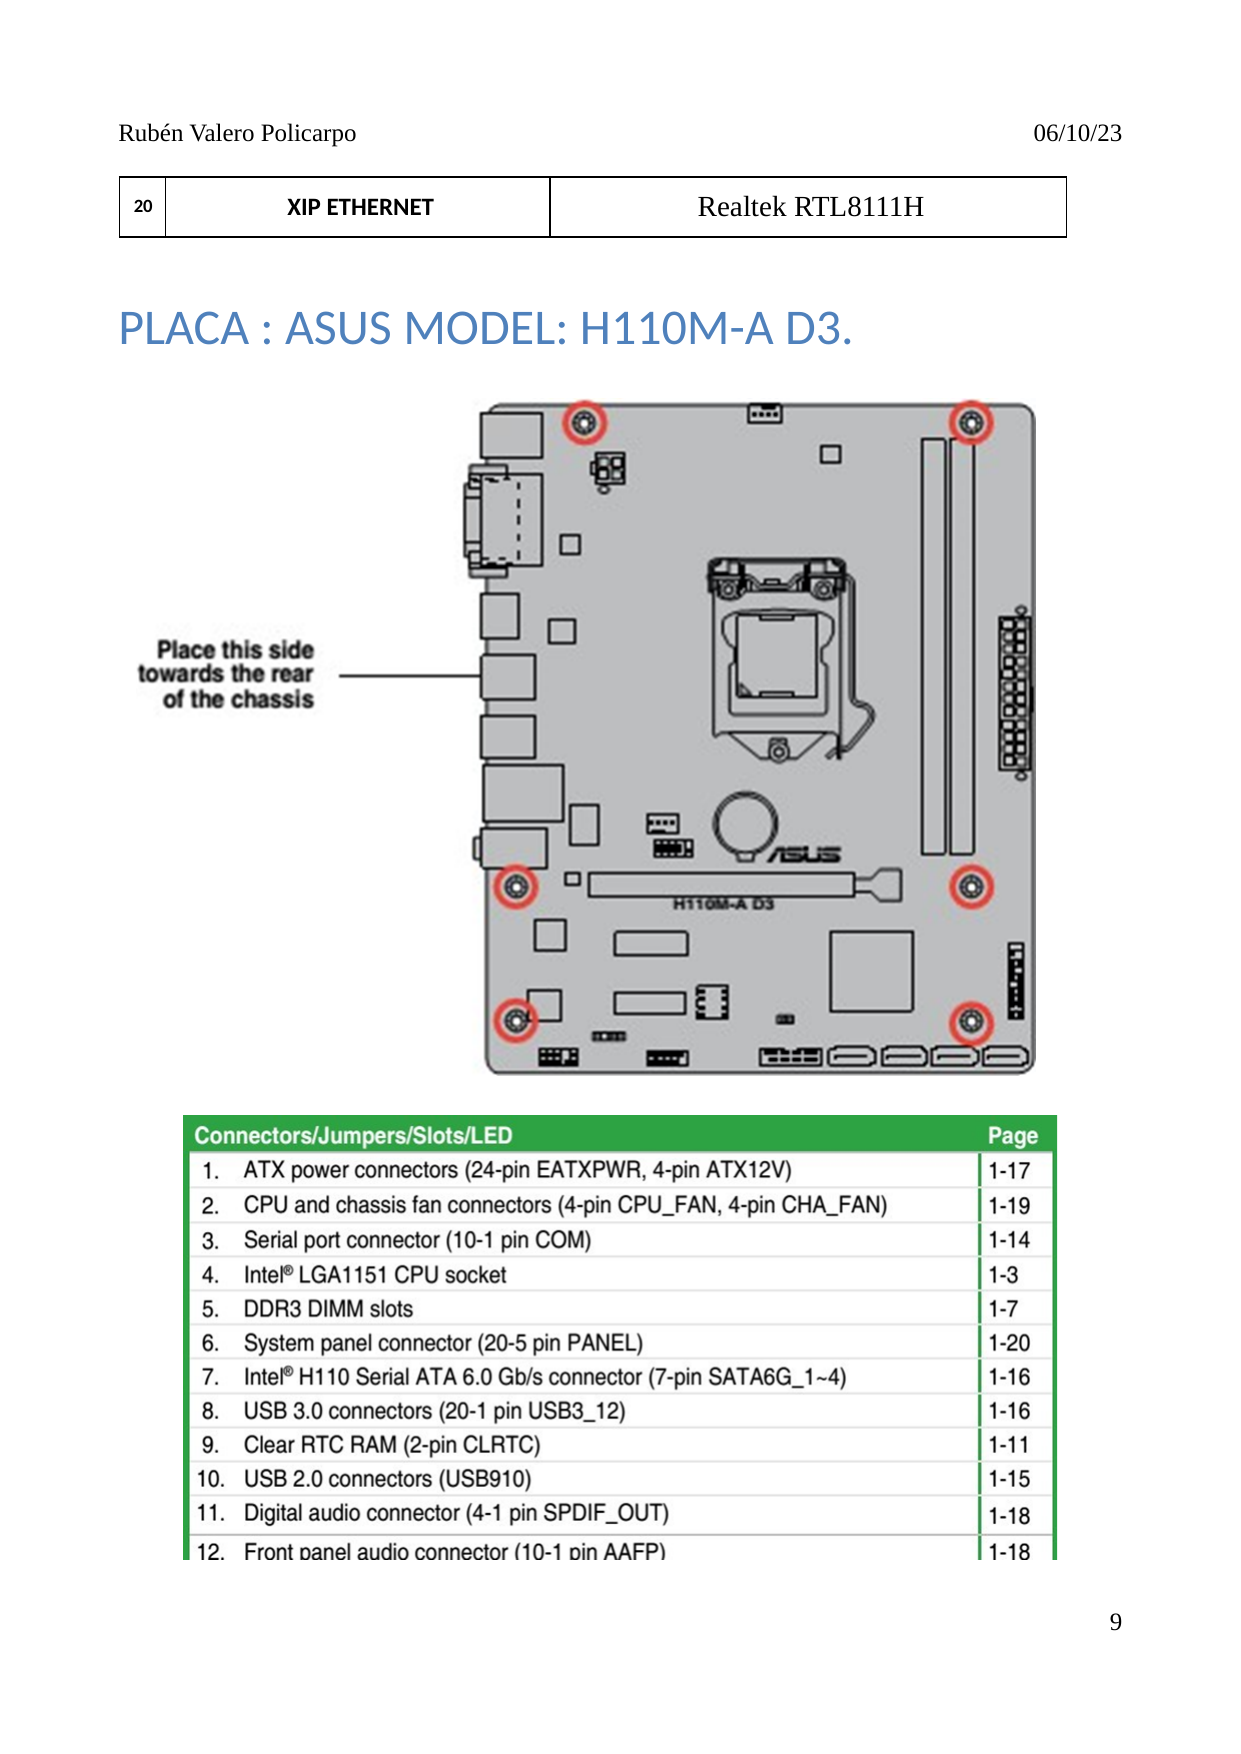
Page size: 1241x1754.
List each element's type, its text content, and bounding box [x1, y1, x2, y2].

table_cell Realtek RTL8111H [551, 178, 1066, 236]
picture [183, 1115, 1058, 1560]
text PLACA : ASUS MODEL: H110M-A D3. [118, 296, 1122, 357]
table_cell 20 [120, 178, 165, 236]
picture [135, 398, 1036, 1076]
table_cell XIP ETHERNET [166, 178, 549, 236]
